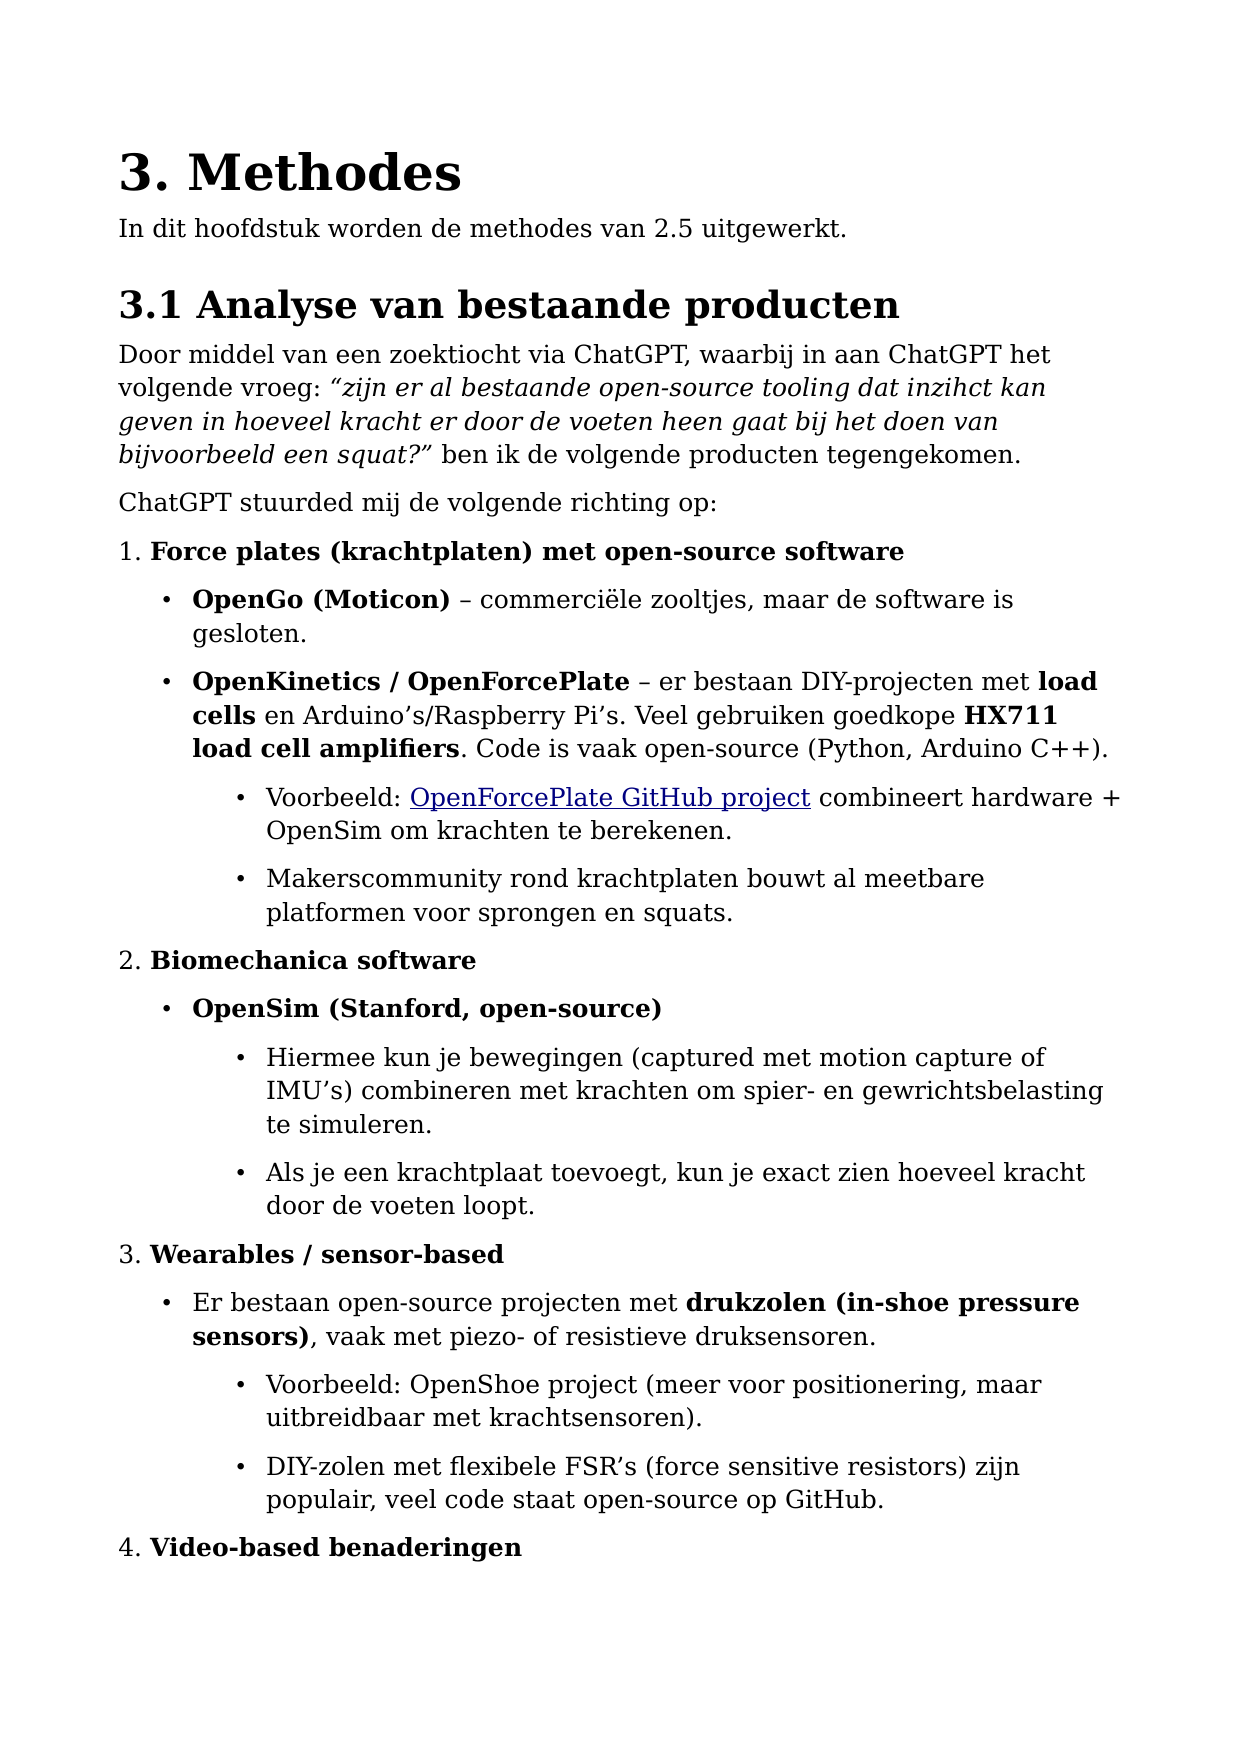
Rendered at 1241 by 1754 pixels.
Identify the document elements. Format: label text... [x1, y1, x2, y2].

list Hiermee kun je bewegingen (captured met motion capture of IMU’s) combineren met krachten om spier- en gewrichtsbelasting te simuleren. [236, 1043, 1122, 1139]
text 4. Video-based benaderingen [118, 1533, 1122, 1563]
list OpenSim (Stanford, open-source) [162, 994, 1122, 1024]
text 3. Wearables / sensor-based [118, 1240, 1122, 1269]
text In dit hoofdstuk worden de methodes van 2.5 uitgewerkt. [118, 214, 1122, 243]
subtitle 3. Methodes [118, 143, 1122, 202]
list Als je een krachtplaat toevoegt, kun je exact zien hoeveel kracht door de voeten loopt. [236, 1158, 1122, 1221]
text ChatGPT stuurded mij de volgende richting op: [118, 489, 1122, 518]
subtitle 3.1 Analyse van bestaande producten [118, 283, 1122, 327]
list OpenKinetics / OpenForcePlate – er bestaan DIY-projecten met load cells en Arduino’s/Raspberry Pi’s. Veel gebruiken goedkope HX711 load cell amplifiers. Code is vaak open-source (Python, Arduino C++). [162, 667, 1122, 764]
text 2. Biomechanica software [118, 946, 1122, 976]
list OpenGo (Moticon) – commerciële zooltjes, maar de software is gesloten. [162, 585, 1122, 648]
list Voorbeeld: OpenShoe project (meer voor positionering, maar uitbreidbaar met krachtsensoren). [236, 1370, 1122, 1433]
list Er bestaan open-source projecten met drukzolen (in-shoe pressure sensors), vaak met piezo- of resistieve druksensoren. [162, 1288, 1122, 1351]
text Door middel van een zoektiocht via ChatGPT, waarbij in aan ChatGPT het volgende vroeg: “zijn er al bestaande open-source tooling dat inzihct kan geven in hoeveel kracht er door de voeten heen gaat bij het doen van bijvoorbeeld een squat?” ben ik de volgende producten tegengekomen. [118, 340, 1122, 470]
text 1. Force plates (krachtplaten) met open-source software [118, 537, 1122, 566]
list Makerscommunity rond krachtplaten bouwt al meetbare platformen voor sprongen en squats. [236, 864, 1122, 927]
list Voorbeeld: OpenForcePlate GitHub project combineert hardware + OpenSim om krachten te berekenen. [236, 783, 1122, 846]
list DIY-zolen met flexibele FSR’s (force sensitive resistors) zijn populair, veel code staat open-source op GitHub. [236, 1452, 1122, 1514]
